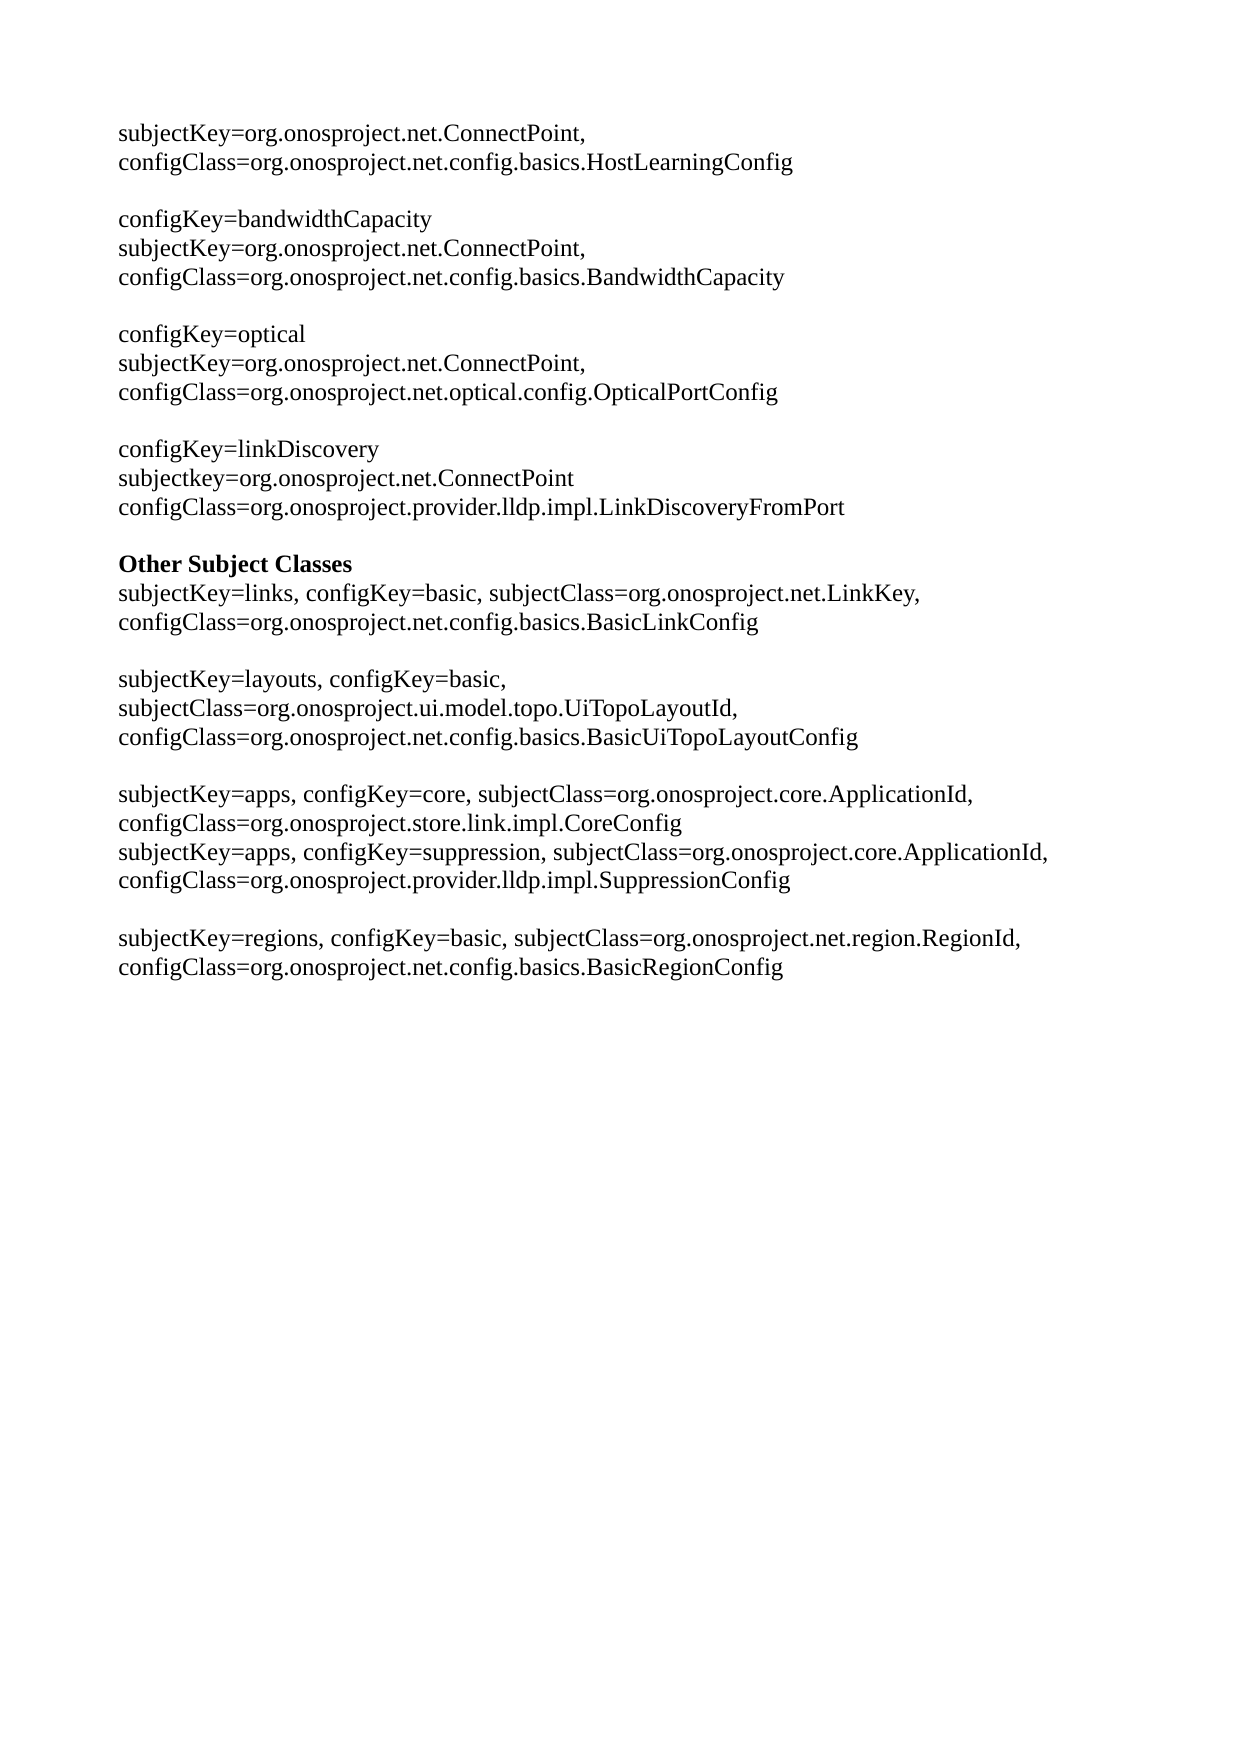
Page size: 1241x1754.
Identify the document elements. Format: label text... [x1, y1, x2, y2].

text subjectKey=apps, configKey=core, subjectClass=org.onosproject.core.ApplicationId, configClass=org.onosproject.store.link.impl.CoreConfig [118, 779, 1122, 837]
text subjectKey=org.onosproject.net.ConnectPoint, configClass=org.onosproject.net.optical.config.OpticalPortConfig [118, 348, 1122, 406]
text subjectkey=org.onosproject.net.ConnectPoint configClass=org.onosproject.provider.lldp.impl.LinkDiscoveryFromPort [118, 463, 1122, 521]
text Other Subject Classes [118, 549, 1122, 578]
text configKey=bandwidthCapacity [118, 204, 1122, 233]
text subjectKey=layouts, configKey=basic, subjectClass=org.onosproject.ui.model.topo.UiTopoLayoutId, configClass=org.onosproject.net.config.basics.BasicUiTopoLayoutConfig [118, 664, 1122, 751]
text configKey=linkDiscovery [118, 434, 1122, 463]
text subjectKey=regions, configKey=basic, subjectClass=org.onosproject.net.region.RegionId, configClass=org.onosproject.net.config.basics.BasicRegionConfig [118, 923, 1122, 981]
text subjectKey=org.onosproject.net.ConnectPoint, configClass=org.onosproject.net.config.basics.HostLearningConfig [118, 118, 1122, 176]
text subjectKey=links, configKey=basic, subjectClass=org.onosproject.net.LinkKey, configClass=org.onosproject.net.config.basics.BasicLinkConfig [118, 578, 1122, 636]
text subjectKey=apps, configKey=suppression, subjectClass=org.onosproject.core.ApplicationId, configClass=org.onosproject.provider.lldp.impl.SuppressionConfig [118, 837, 1122, 894]
text subjectKey=org.onosproject.net.ConnectPoint, configClass=org.onosproject.net.config.basics.BandwidthCapacity [118, 233, 1122, 291]
text configKey=optical [118, 319, 1122, 348]
